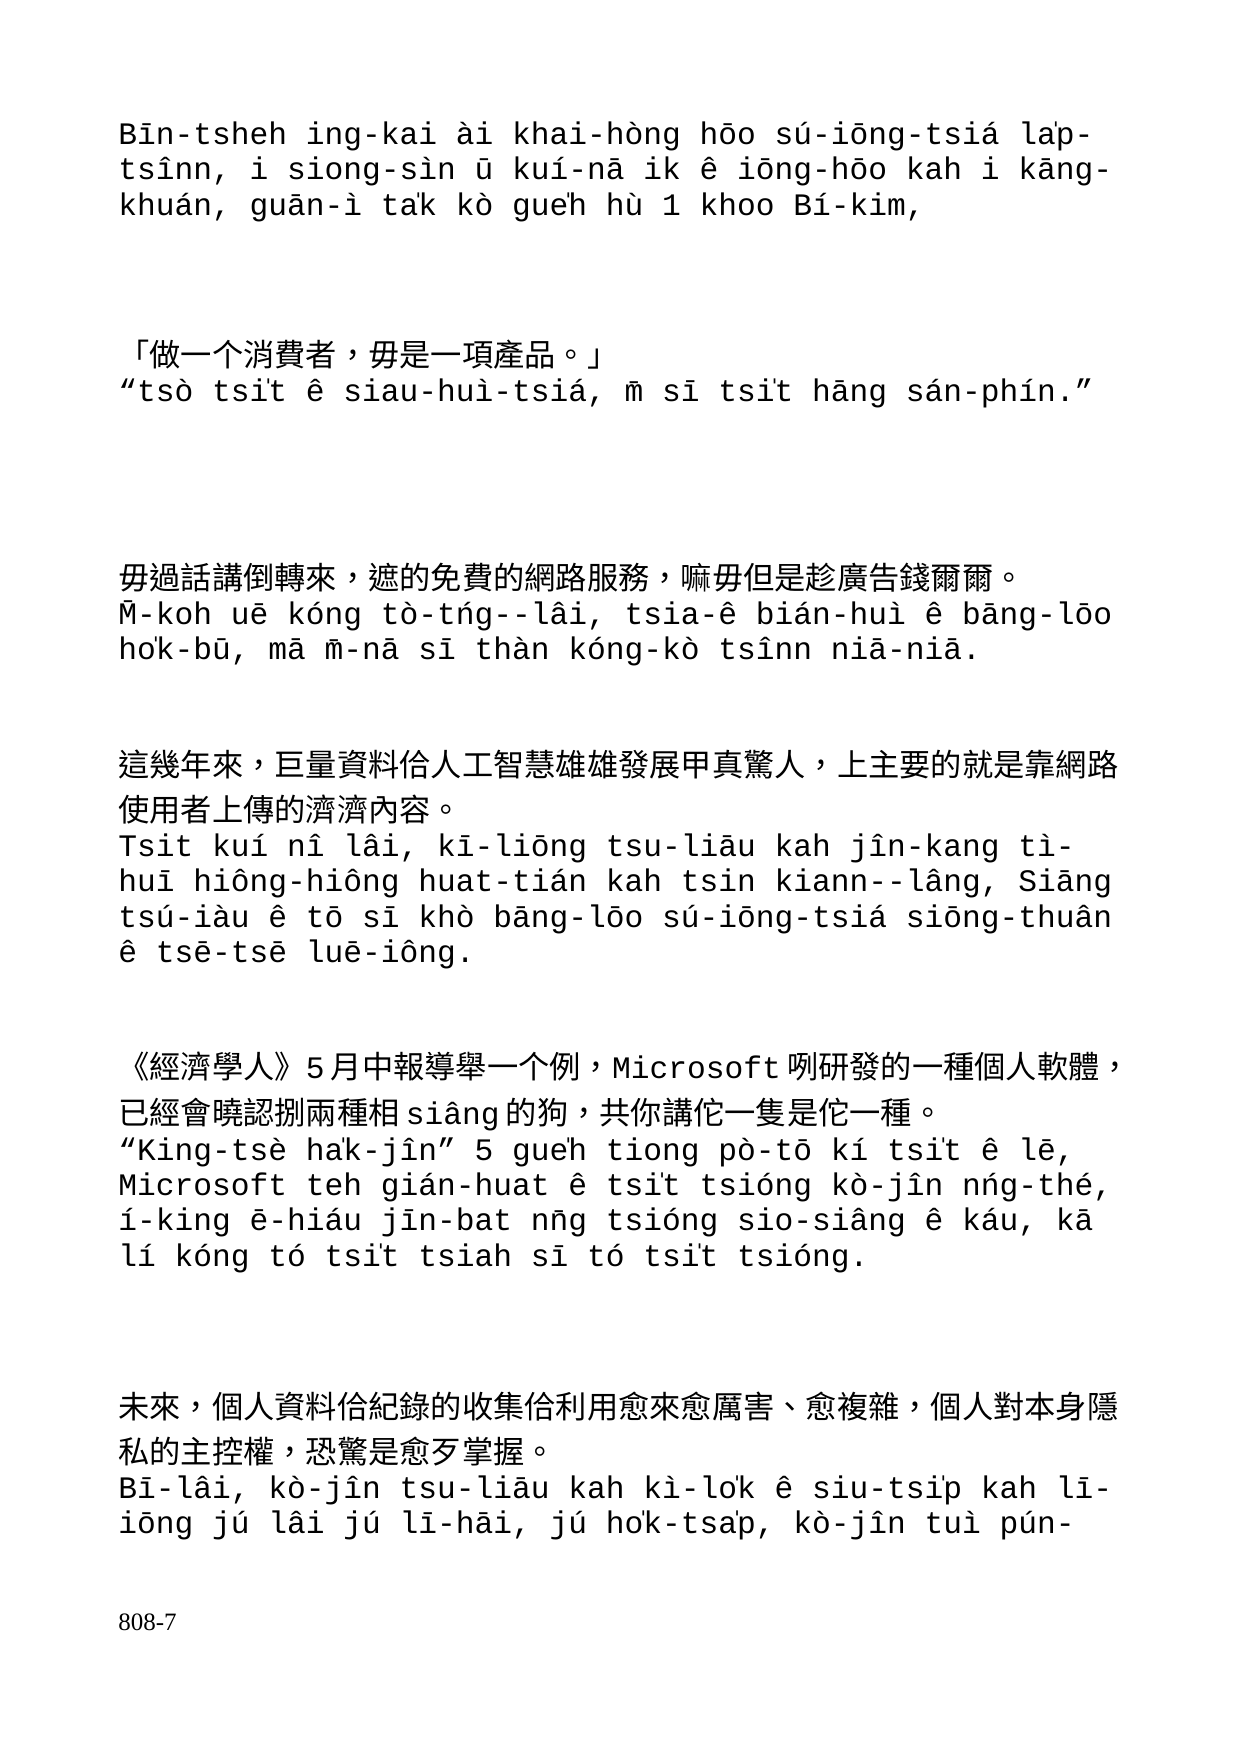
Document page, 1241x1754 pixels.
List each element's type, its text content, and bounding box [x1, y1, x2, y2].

text 毋過話講倒轉來，遮的免費的網路服務，嘛毋但是趁廣告錢爾爾。 [118, 553, 1122, 598]
text M̄-koh uē kóng tò-tńg--lâi, tsia-ê bián-huì ê bāng-lōo ho̍k-bū, mā m̄-nā sī thàn kóng-kò tsînn niā-niā. [118, 598, 1122, 669]
text Tsit kuí nî lâi, kī-liōng tsu-liāu kah jîn-kang tì-huī hiông-hiông huat-tián kah tsin kiann--lâng, Siāng tsú-iàu ê tō sī khò bāng-lōo sú-iōng-tsiá siōng-thuân ê tsē-tsē luē-iông. [118, 830, 1122, 972]
text 《經濟學人》5月中報導舉一个例，Microsoft咧研發的一種個人軟體，已經會曉認捌兩種相siâng的狗，共你講佗一隻是佗一種。 [118, 1043, 1122, 1134]
text Bī-lâi, kò-jîn tsu-liāu kah kì-lo̍k ê siu-tsi̍p kah lī-iōng jú lâi jú lī-hāi, jú ho̍k-tsa̍p, kò-jîn tuì pún- [118, 1472, 1122, 1543]
text “tsò tsi̍t ê siau-huì-tsiá, m̄ sī tsi̍t hāng sán-phín.” [118, 376, 1122, 411]
text Bīn-tsheh ing-kai ài khai-hòng hōo sú-iōng-tsiá la̍p-tsînn, i siong-sìn ū kuí-nā ik ê iōng-hōo kah i kāng-khuán, guān-ì ta̍k kò gue̍h hù 1 khoo Bí-kim, [118, 118, 1122, 224]
text “King-tsè ha̍k-jîn” 5 gue̍h tiong pò-tō kí tsi̍t ê lē, Microsoft teh gián-huat ê tsi̍t tsióng kò-jîn nńg-thé, í-king ē-hiáu jīn-bat nn̄g tsióng sio-siâng ê káu, kā lí kóng tó tsi̍t tsiah sī tó tsi̍t tsióng. [118, 1134, 1122, 1276]
text 這幾年來，巨量資料佮人工智慧雄雄發展甲真驚人，上主要的就是靠網路使用者上傳的濟濟內容。 [118, 740, 1122, 830]
text 「做一个消費者，毋是一項產品。」 [118, 331, 1122, 376]
text 未來，個人資料佮紀錄的收集佮利用愈來愈厲害、愈複雜，個人對本身隱私的主控權，恐驚是愈歹掌握。 [118, 1382, 1122, 1472]
